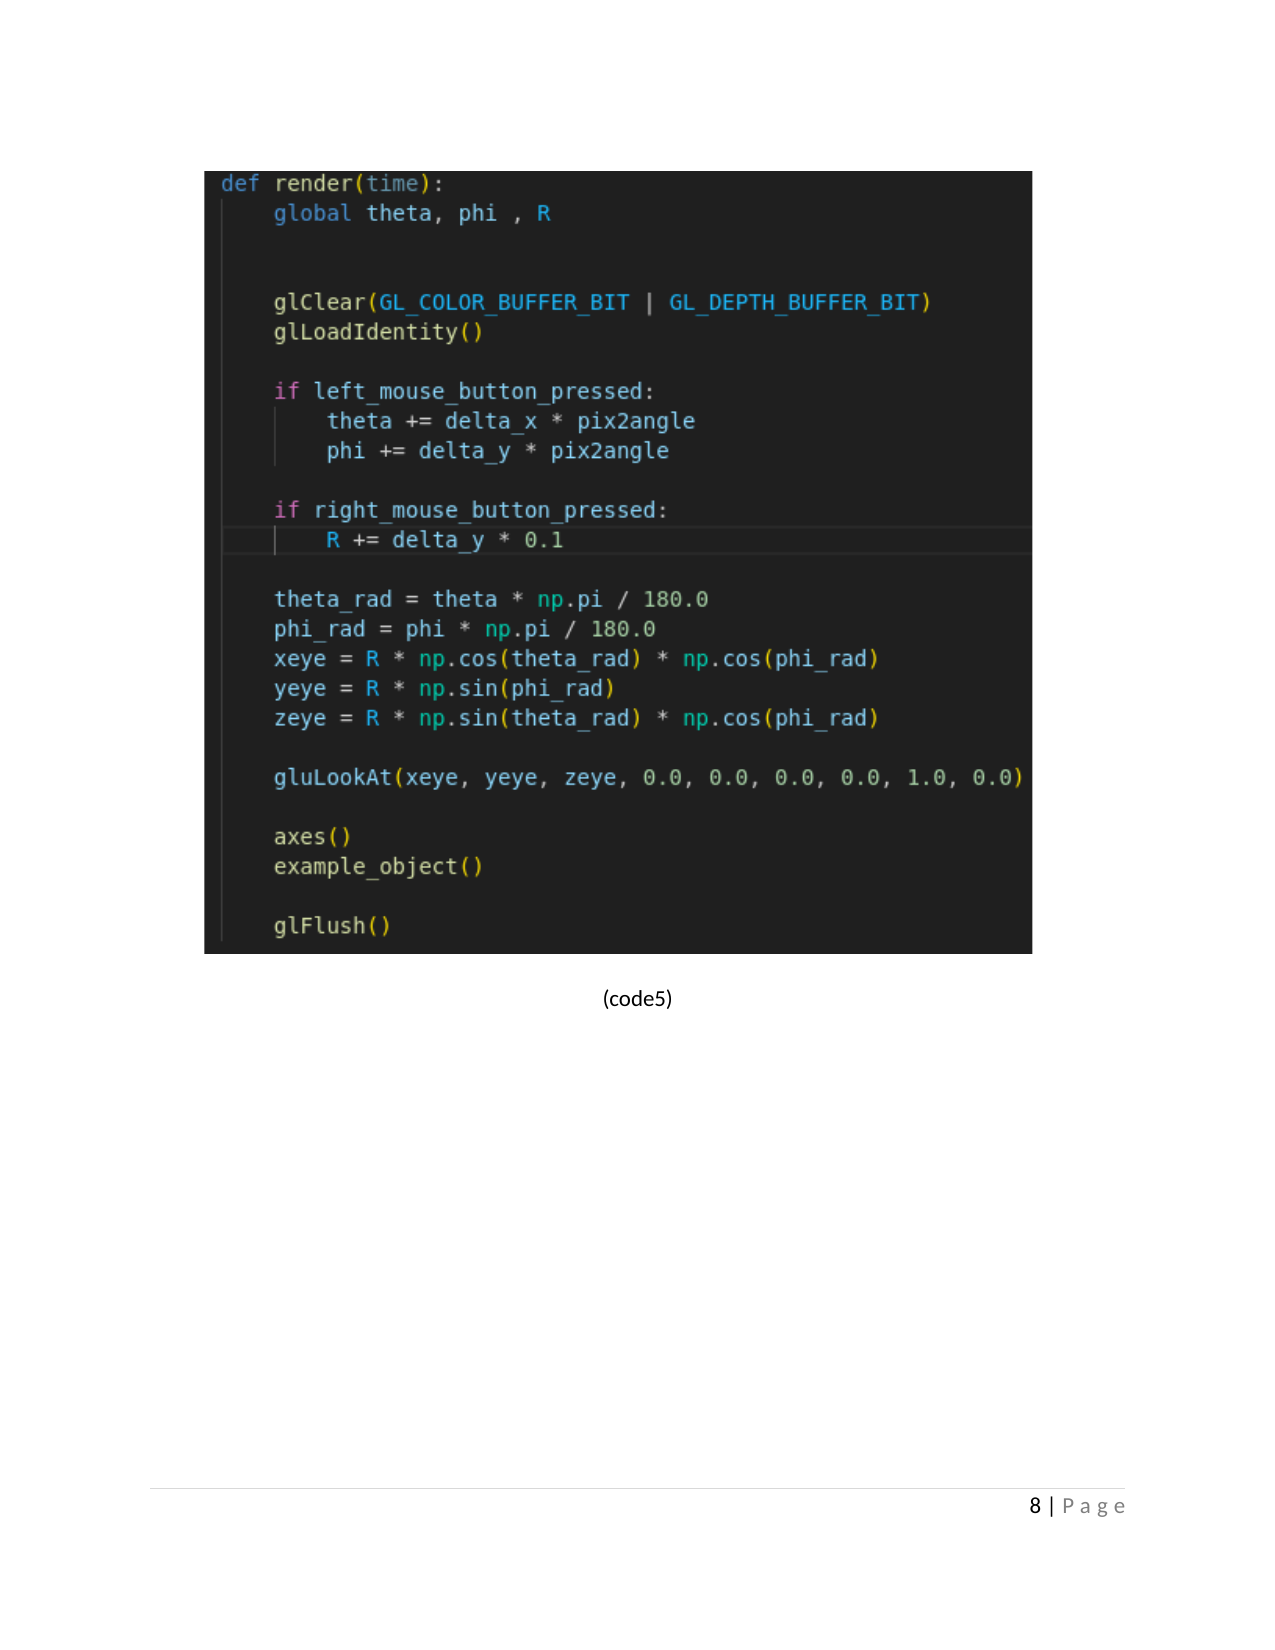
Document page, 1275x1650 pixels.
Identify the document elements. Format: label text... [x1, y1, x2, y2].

picture [204, 171, 1033, 954]
text (code5) [150, 984, 1125, 1012]
